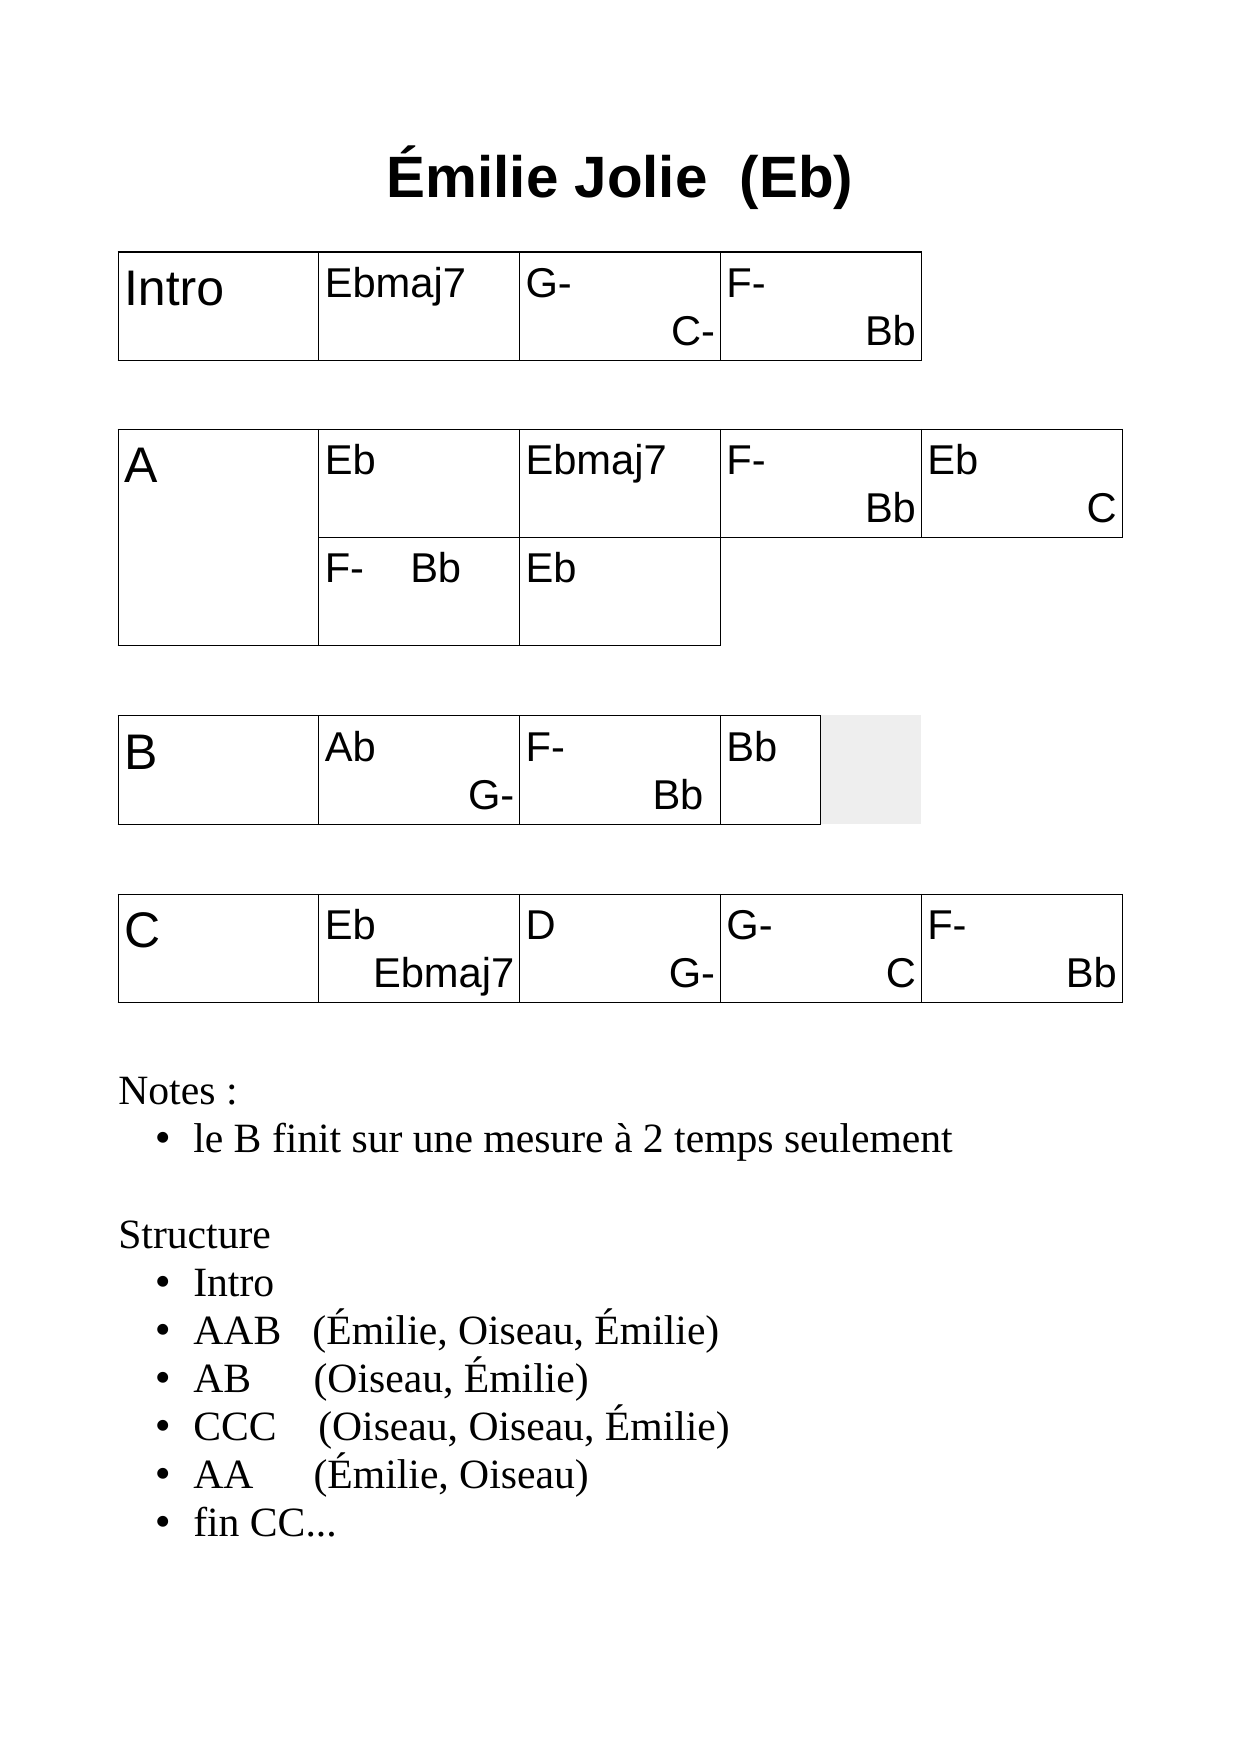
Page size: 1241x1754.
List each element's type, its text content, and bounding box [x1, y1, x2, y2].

table_cell F- Bb [721, 430, 921, 537]
table_cell Ab G- [319, 716, 519, 824]
table_header F- Bb [721, 253, 921, 360]
table_header G- C- [520, 253, 720, 360]
table_cell Eb [319, 430, 519, 537]
title Émilie Jolie (Eb) [118, 143, 1122, 210]
table_cell [118, 646, 319, 715]
list le B finit sur une mesure à 2 temps seulement [156, 1113, 1122, 1161]
table_cell F- Bb [922, 895, 1122, 1002]
text Notes : [118, 1065, 1122, 1113]
list AAB (Émilie, Oiseau, Émilie) [156, 1305, 1122, 1353]
list fin CC... [156, 1497, 1122, 1545]
table_cell [821, 715, 921, 824]
list Intro [156, 1257, 1122, 1305]
table_cell C [119, 895, 318, 1002]
table_header [922, 251, 1122, 360]
table_cell [921, 824, 1122, 894]
table_cell F- Bb [319, 538, 519, 645]
table_cell [520, 361, 720, 429]
table_cell Eb C [922, 430, 1122, 537]
table_cell Eb [520, 538, 720, 645]
table_cell [119, 537, 318, 645]
table_cell [921, 715, 1122, 824]
list CCC (Oiseau, Oiseau, Émilie) [156, 1401, 1122, 1449]
table_cell F- Bb [520, 716, 720, 824]
table_cell [118, 361, 319, 429]
table_cell [720, 645, 921, 715]
table_cell A [119, 430, 318, 537]
table_cell [319, 361, 520, 429]
table_cell [921, 538, 1122, 645]
text Structure [118, 1209, 1122, 1257]
table_cell [720, 361, 921, 429]
table_cell [921, 360, 1122, 429]
table_cell [319, 825, 520, 894]
table_cell [520, 825, 720, 894]
list AB (Oiseau, Émilie) [156, 1353, 1122, 1401]
table_cell [118, 825, 319, 894]
table_cell [921, 645, 1122, 715]
list AA (Émilie, Oiseau) [156, 1449, 1122, 1497]
table_header Ebmaj7 [319, 253, 519, 360]
table_cell D G- [520, 895, 720, 1002]
table_cell Eb Ebmaj7 [319, 895, 519, 1002]
table_cell [720, 824, 921, 894]
table_header Intro [119, 253, 318, 360]
table_cell [520, 646, 720, 715]
table_cell [721, 538, 921, 645]
table_cell B [119, 716, 318, 824]
table_cell Ebmaj7 [520, 430, 720, 537]
table_cell Bb [721, 716, 820, 824]
table_cell [319, 646, 520, 715]
table_cell G- C [721, 895, 921, 1002]
